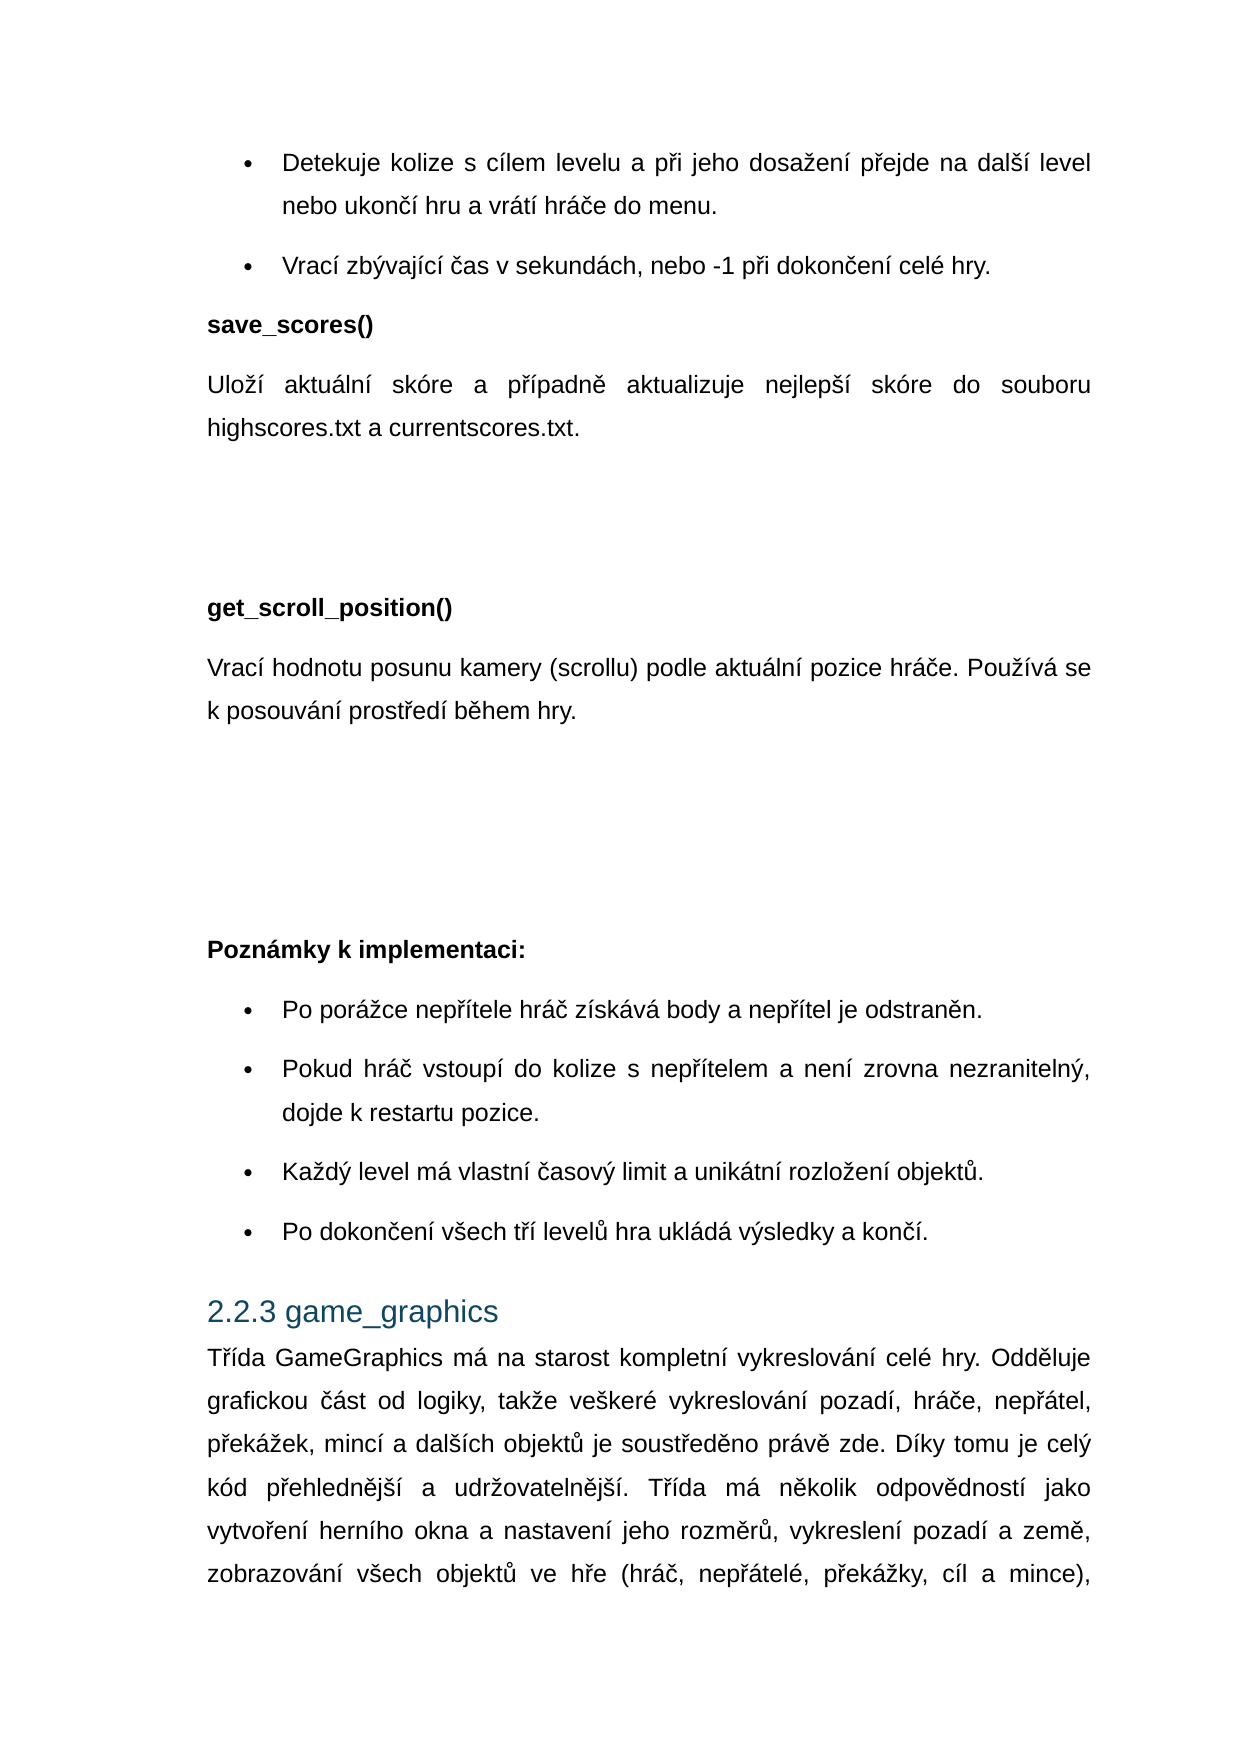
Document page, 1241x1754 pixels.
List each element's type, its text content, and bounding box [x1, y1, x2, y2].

list Po porážce nepřítele hráč získává body a nepřítel je odstraněn. [244, 994, 1092, 1023]
text Třída GameGraphics má na starost kompletní vykreslování celé hry. Odděluje grafickou část od logiky, takže veškeré vykreslování pozadí, hráče, nepřátel, překážek, mincí a dalších objektů je soustředěno právě zde. Díky tomu je celý kód přehlednější a udržovatelnější. Třída má několik odpovědností jako vytvoření herního okna a nastavení jeho rozměrů, vykreslení pozadí a země, zobrazování všech objektů ve hře (hráč, nepřátelé, překážky, cíl a mince), [207, 1343, 1092, 1587]
list Po dokončení všech tří levelů hra ukládá výsledky a končí. [244, 1217, 1092, 1246]
text Uloží aktuální skóre a případně aktualizuje nejlepší skóre do souboru highscores.txt a currentscores.txt. [207, 370, 1092, 442]
list Detekuje kolize s cílem levelu a při jeho dosažení přejde na další level nebo ukončí hru a vrátí hráče do menu. [244, 148, 1092, 219]
list Každý level má vlastní časový limit a unikátní rozložení objektů. [244, 1157, 1092, 1186]
subtitle 2.2.3 game_graphics [207, 1293, 1092, 1329]
list Pokud hráč vstoupí do kolize s nepřítelem a není zrovna nezranitelný, dojde k restartu pozice. [244, 1054, 1092, 1126]
text Vrací hodnotu posunu kamery (scrollu) podle aktuální pozice hráče. Používá se k posouvání prostředí během hry. [207, 652, 1092, 724]
text Poznámky k implementaci: [207, 935, 1092, 963]
list Vrací zbývající čas v sekundách, nebo -1 při dokončení celé hry. [244, 251, 1092, 279]
text save_scores() [207, 310, 1092, 339]
text get_scroll_position() [207, 593, 1092, 621]
